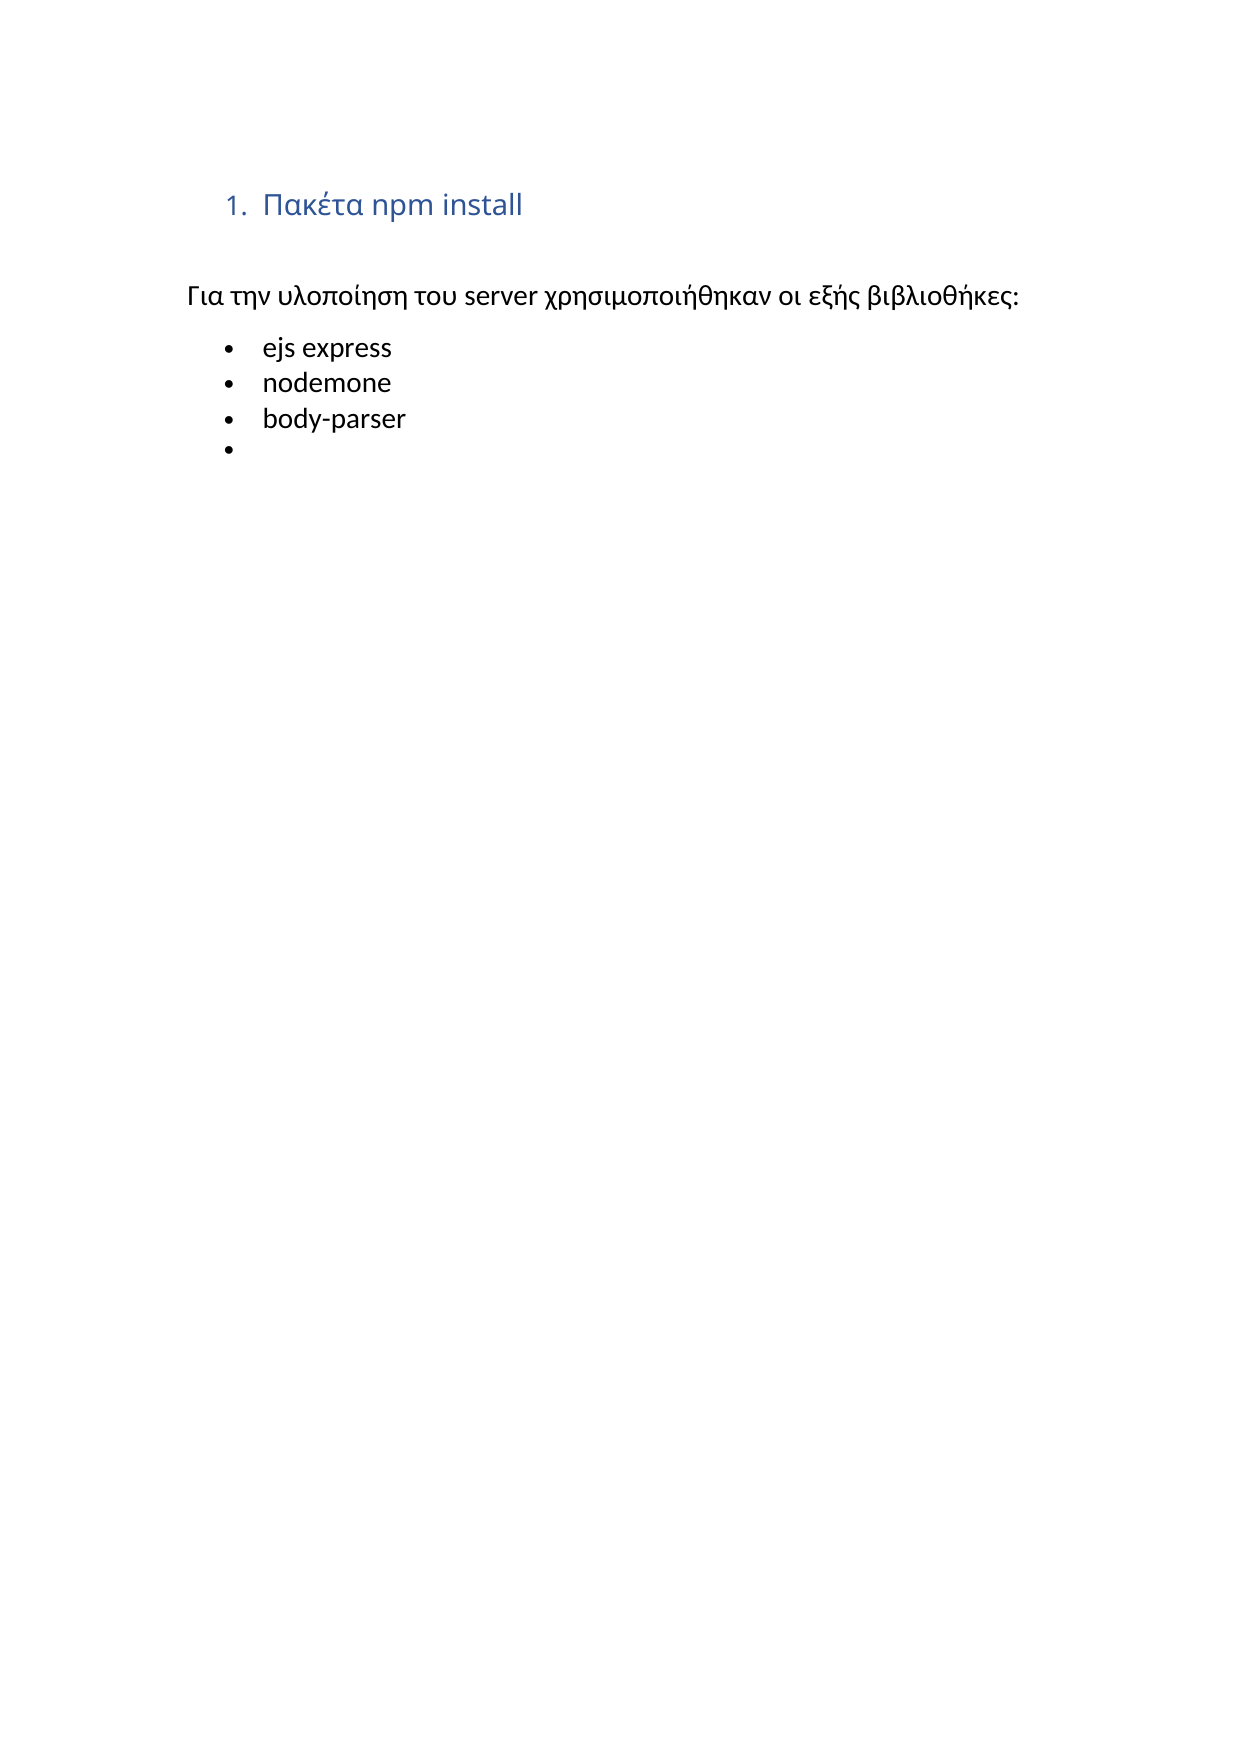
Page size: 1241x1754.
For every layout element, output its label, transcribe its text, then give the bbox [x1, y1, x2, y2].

text Για την υλοποίηση του server χρησιμοποιήθηκαν οι εξής βιβλιοθήκες: [187, 277, 1053, 312]
list nodemone [225, 364, 1053, 400]
list ejs express [225, 329, 1053, 364]
subtitle Πακέτα npm install [225, 185, 1053, 224]
list body-parser [225, 400, 1053, 436]
